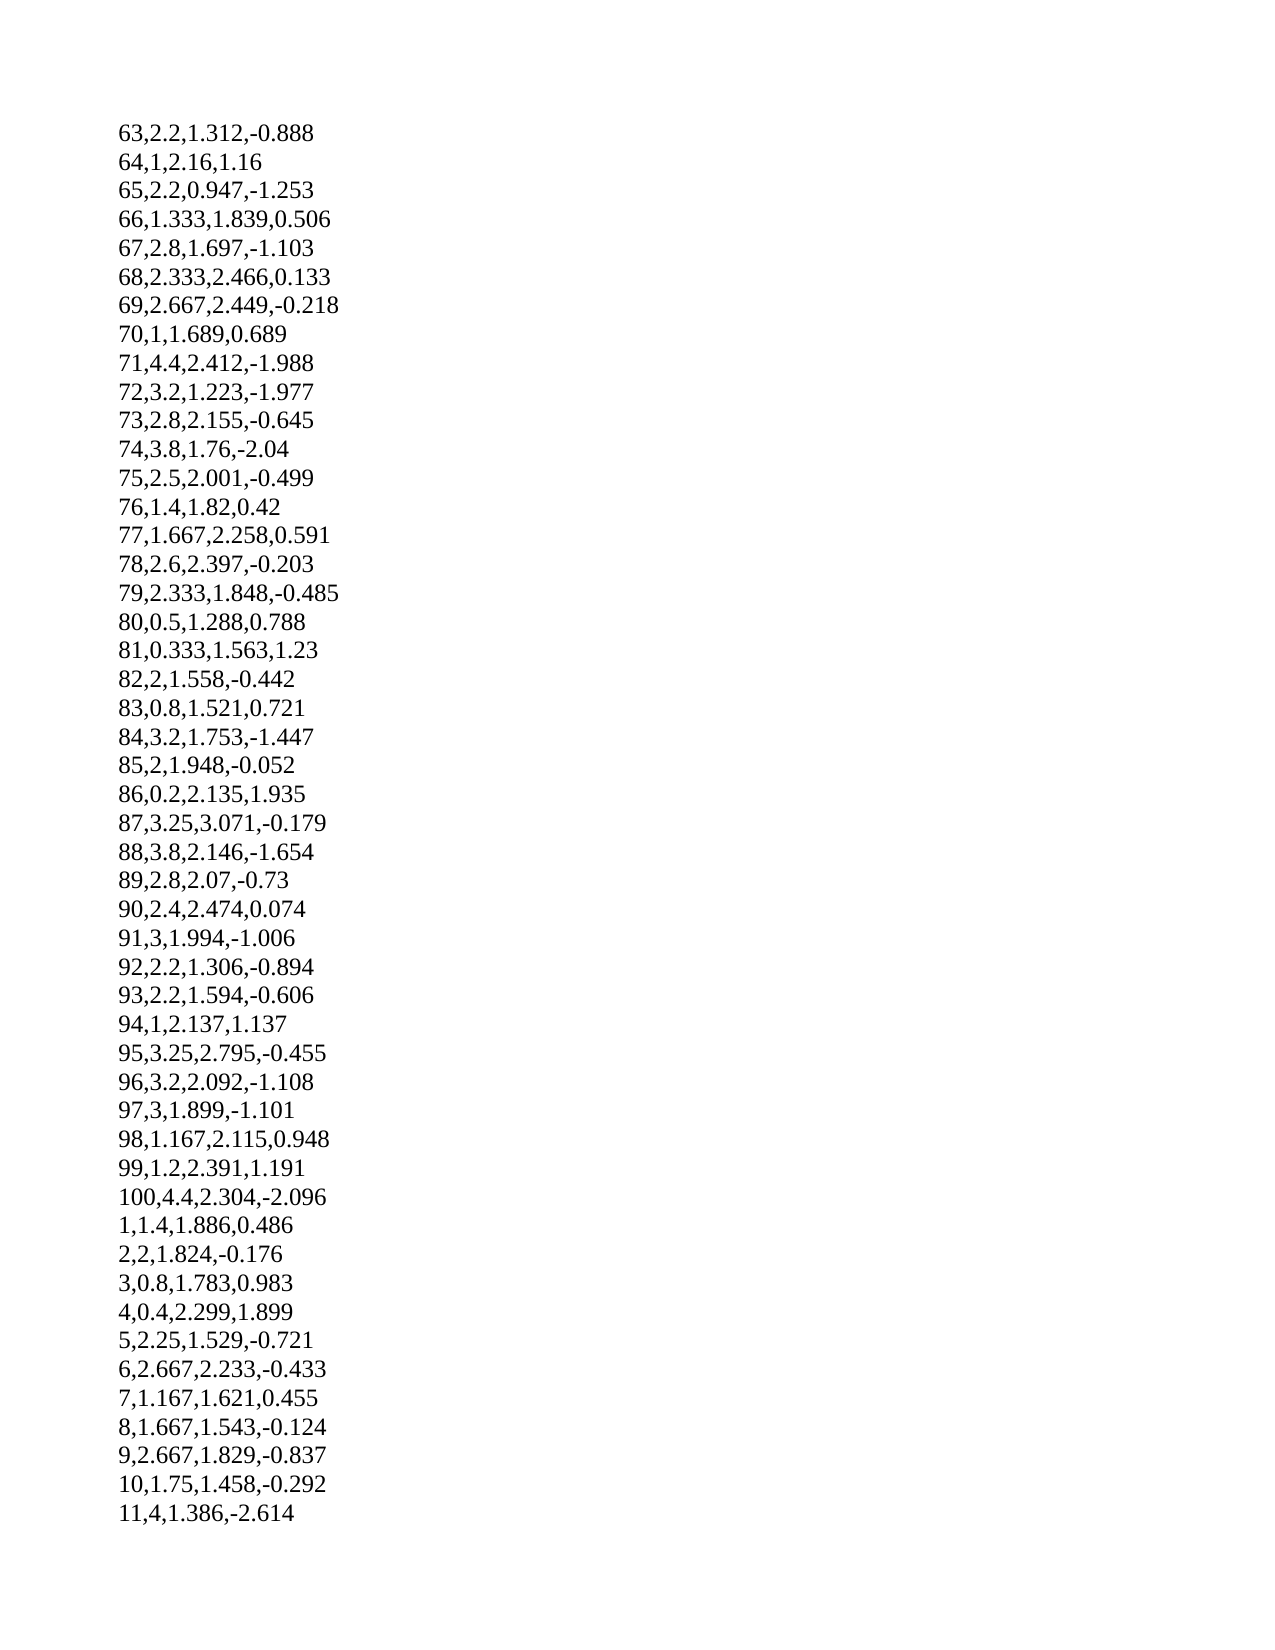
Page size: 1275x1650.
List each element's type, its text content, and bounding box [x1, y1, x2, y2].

text 75,2.5,2.001,-0.499 [118, 463, 1157, 492]
text 5,2.25,1.529,-0.721 [118, 1326, 1157, 1354]
text 94,1,2.137,1.137 [118, 1009, 1157, 1038]
text 78,2.6,2.397,-0.203 [118, 549, 1157, 578]
text 88,3.8,2.146,-1.654 [118, 837, 1157, 866]
text 63,2.2,1.312,-0.888 [118, 118, 1157, 147]
text 8,1.667,1.543,-0.124 [118, 1412, 1157, 1441]
text 96,3.2,2.092,-1.108 [118, 1067, 1157, 1096]
text 68,2.333,2.466,0.133 [118, 262, 1157, 291]
text 66,1.333,1.839,0.506 [118, 204, 1157, 233]
text 79,2.333,1.848,-0.485 [118, 578, 1157, 607]
text 86,0.2,2.135,1.935 [118, 779, 1157, 808]
text 73,2.8,2.155,-0.645 [118, 406, 1157, 434]
text 97,3,1.899,-1.101 [118, 1096, 1157, 1124]
text 90,2.4,2.474,0.074 [118, 894, 1157, 923]
text 69,2.667,2.449,-0.218 [118, 291, 1157, 319]
text 92,2.2,1.306,-0.894 [118, 952, 1157, 981]
text 67,2.8,1.697,-1.103 [118, 233, 1157, 262]
text 65,2.2,0.947,-1.253 [118, 176, 1157, 204]
text 72,3.2,1.223,-1.977 [118, 377, 1157, 406]
text 83,0.8,1.521,0.721 [118, 693, 1157, 722]
text 10,1.75,1.458,-0.292 [118, 1469, 1157, 1498]
text 6,2.667,2.233,-0.433 [118, 1354, 1157, 1383]
text 9,2.667,1.829,-0.837 [118, 1441, 1157, 1469]
text 95,3.25,2.795,-0.455 [118, 1038, 1157, 1067]
text 11,4,1.386,-2.614 [118, 1498, 1157, 1527]
text 81,0.333,1.563,1.23 [118, 636, 1157, 664]
text 64,1,2.16,1.16 [118, 147, 1157, 176]
text 82,2,1.558,-0.442 [118, 664, 1157, 693]
text 70,1,1.689,0.689 [118, 319, 1157, 348]
text 87,3.25,3.071,-0.179 [118, 808, 1157, 837]
text 3,0.8,1.783,0.983 [118, 1268, 1157, 1297]
text 1,1.4,1.886,0.486 [118, 1211, 1157, 1239]
text 91,3,1.994,-1.006 [118, 923, 1157, 952]
text 4,0.4,2.299,1.899 [118, 1297, 1157, 1326]
text 74,3.8,1.76,-2.04 [118, 434, 1157, 463]
text 98,1.167,2.115,0.948 [118, 1124, 1157, 1153]
text 80,0.5,1.288,0.788 [118, 607, 1157, 636]
text 100,4.4,2.304,-2.096 [118, 1182, 1157, 1211]
text 89,2.8,2.07,-0.73 [118, 866, 1157, 894]
text 93,2.2,1.594,-0.606 [118, 981, 1157, 1009]
text 85,2,1.948,-0.052 [118, 751, 1157, 779]
text 84,3.2,1.753,-1.447 [118, 722, 1157, 751]
text 7,1.167,1.621,0.455 [118, 1383, 1157, 1412]
text 99,1.2,2.391,1.191 [118, 1153, 1157, 1182]
text 71,4.4,2.412,-1.988 [118, 348, 1157, 377]
text 76,1.4,1.82,0.42 [118, 492, 1157, 521]
text 2,2,1.824,-0.176 [118, 1239, 1157, 1268]
text 77,1.667,2.258,0.591 [118, 521, 1157, 549]
